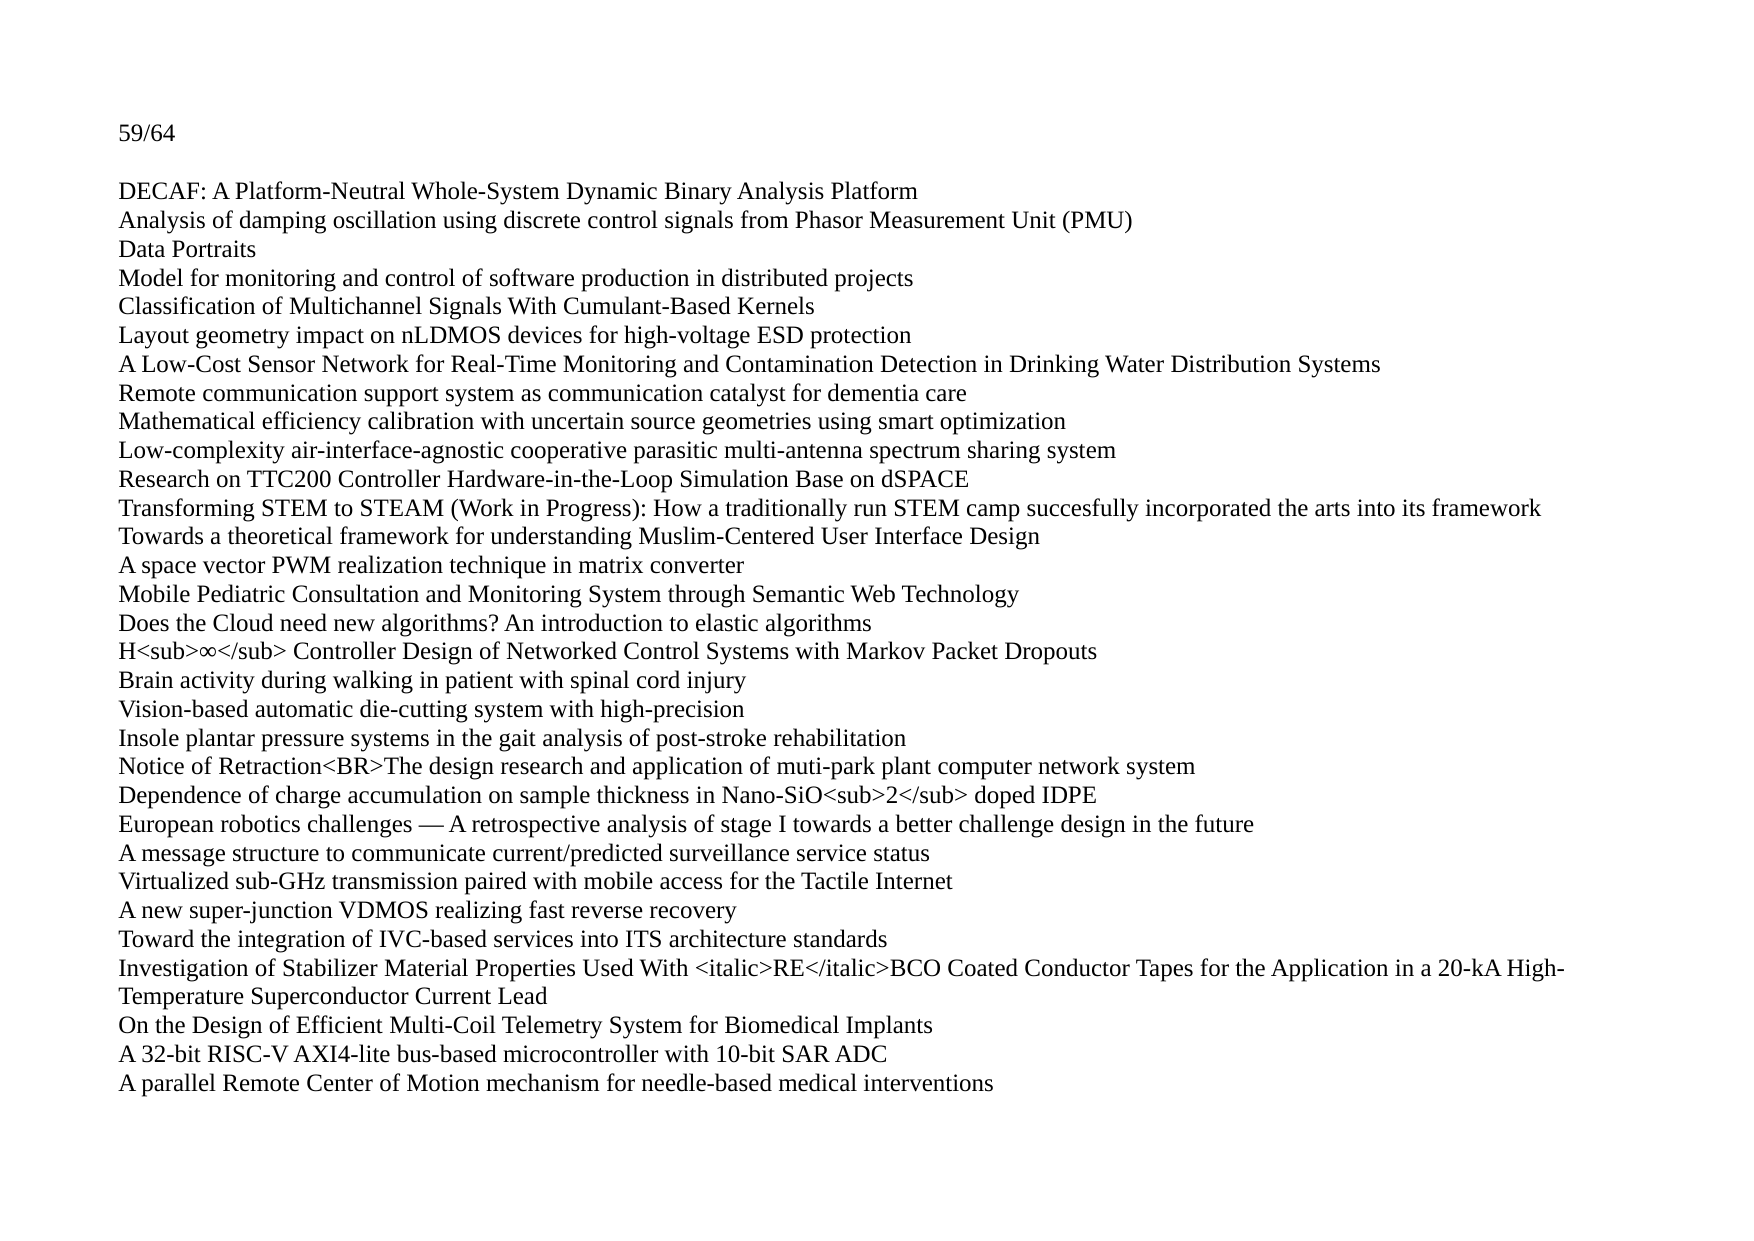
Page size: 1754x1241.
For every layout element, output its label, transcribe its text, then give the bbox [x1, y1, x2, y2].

text A space vector PWM realization technique in matrix converter [118, 550, 1636, 579]
text Layout geometry impact on nLDMOS devices for high-voltage ESD protection [118, 320, 1636, 349]
text Remote communication support system as communication catalyst for dementia care [118, 378, 1636, 406]
text A Low-Cost Sensor Network for Real-Time Monitoring and Contamination Detection in Drinking Water Distribution Systems [118, 349, 1636, 378]
text Mobile Pediatric Consultation and Monitoring System through Semantic Web Technology [118, 579, 1636, 608]
text Toward the integration of IVC-based services into ITS architecture standards [118, 924, 1636, 953]
text Low-complexity air-interface-agnostic cooperative parasitic multi-antenna spectrum sharing system [118, 435, 1636, 464]
text A parallel Remote Center of Motion mechanism for needle-based medical interventions [118, 1068, 1636, 1096]
text Analysis of damping oscillation using discrete control signals from Phasor Measurement Unit (PMU) [118, 205, 1636, 234]
text Model for monitoring and control of software production in distributed projects [118, 263, 1636, 291]
text Does the Cloud need new algorithms? An introduction to elastic algorithms [118, 608, 1636, 636]
text A message structure to communicate current/predicted surveillance service status [118, 838, 1636, 866]
text Notice of Retraction<BR>The design research and application of muti-park plant computer network system [118, 751, 1636, 780]
text H<sub>∞</sub> Controller Design of Networked Control Systems with Markov Packet Dropouts [118, 636, 1636, 665]
text Vision-based automatic die-cutting system with high-precision [118, 694, 1636, 723]
text DECAF: A Platform-Neutral Whole-System Dynamic Binary Analysis Platform [118, 176, 1636, 205]
text Classification of Multichannel Signals With Cumulant-Based Kernels [118, 291, 1636, 320]
text Research on TTC200 Controller Hardware-in-the-Loop Simulation Base on dSPACE [118, 464, 1636, 493]
text Data Portraits [118, 234, 1636, 263]
text Virtualized sub-GHz transmission paired with mobile access for the Tactile Internet [118, 866, 1636, 895]
text Towards a theoretical framework for understanding Muslim-Centered User Interface Design [118, 521, 1636, 550]
text On the Design of Efficient Multi-Coil Telemetry System for Biomedical Implants [118, 1010, 1636, 1039]
text Transforming STEM to STEAM (Work in Progress): How a traditionally run STEM camp succesfully incorporated the arts into its framework [118, 493, 1636, 521]
text Brain activity during walking in patient with spinal cord injury [118, 665, 1636, 694]
text Mathematical efficiency calibration with uncertain source geometries using smart optimization [118, 406, 1636, 435]
text A new super-junction VDMOS realizing fast reverse recovery [118, 895, 1636, 924]
text Dependence of charge accumulation on sample thickness in Nano-SiO<sub>2</sub> doped IDPE [118, 780, 1636, 809]
text European robotics challenges — A retrospective analysis of stage I towards a better challenge design in the future [118, 809, 1636, 838]
text Investigation of Stabilizer Material Properties Used With <italic>RE</italic>BCO Coated Conductor Tapes for the Application in a 20-kA High-Temperature Superconductor Current Lead [118, 953, 1636, 1010]
text A 32-bit RISC-V AXI4-lite bus-based microcontroller with 10-bit SAR ADC [118, 1039, 1636, 1068]
text Insole plantar pressure systems in the gait analysis of post-stroke rehabilitation [118, 723, 1636, 751]
